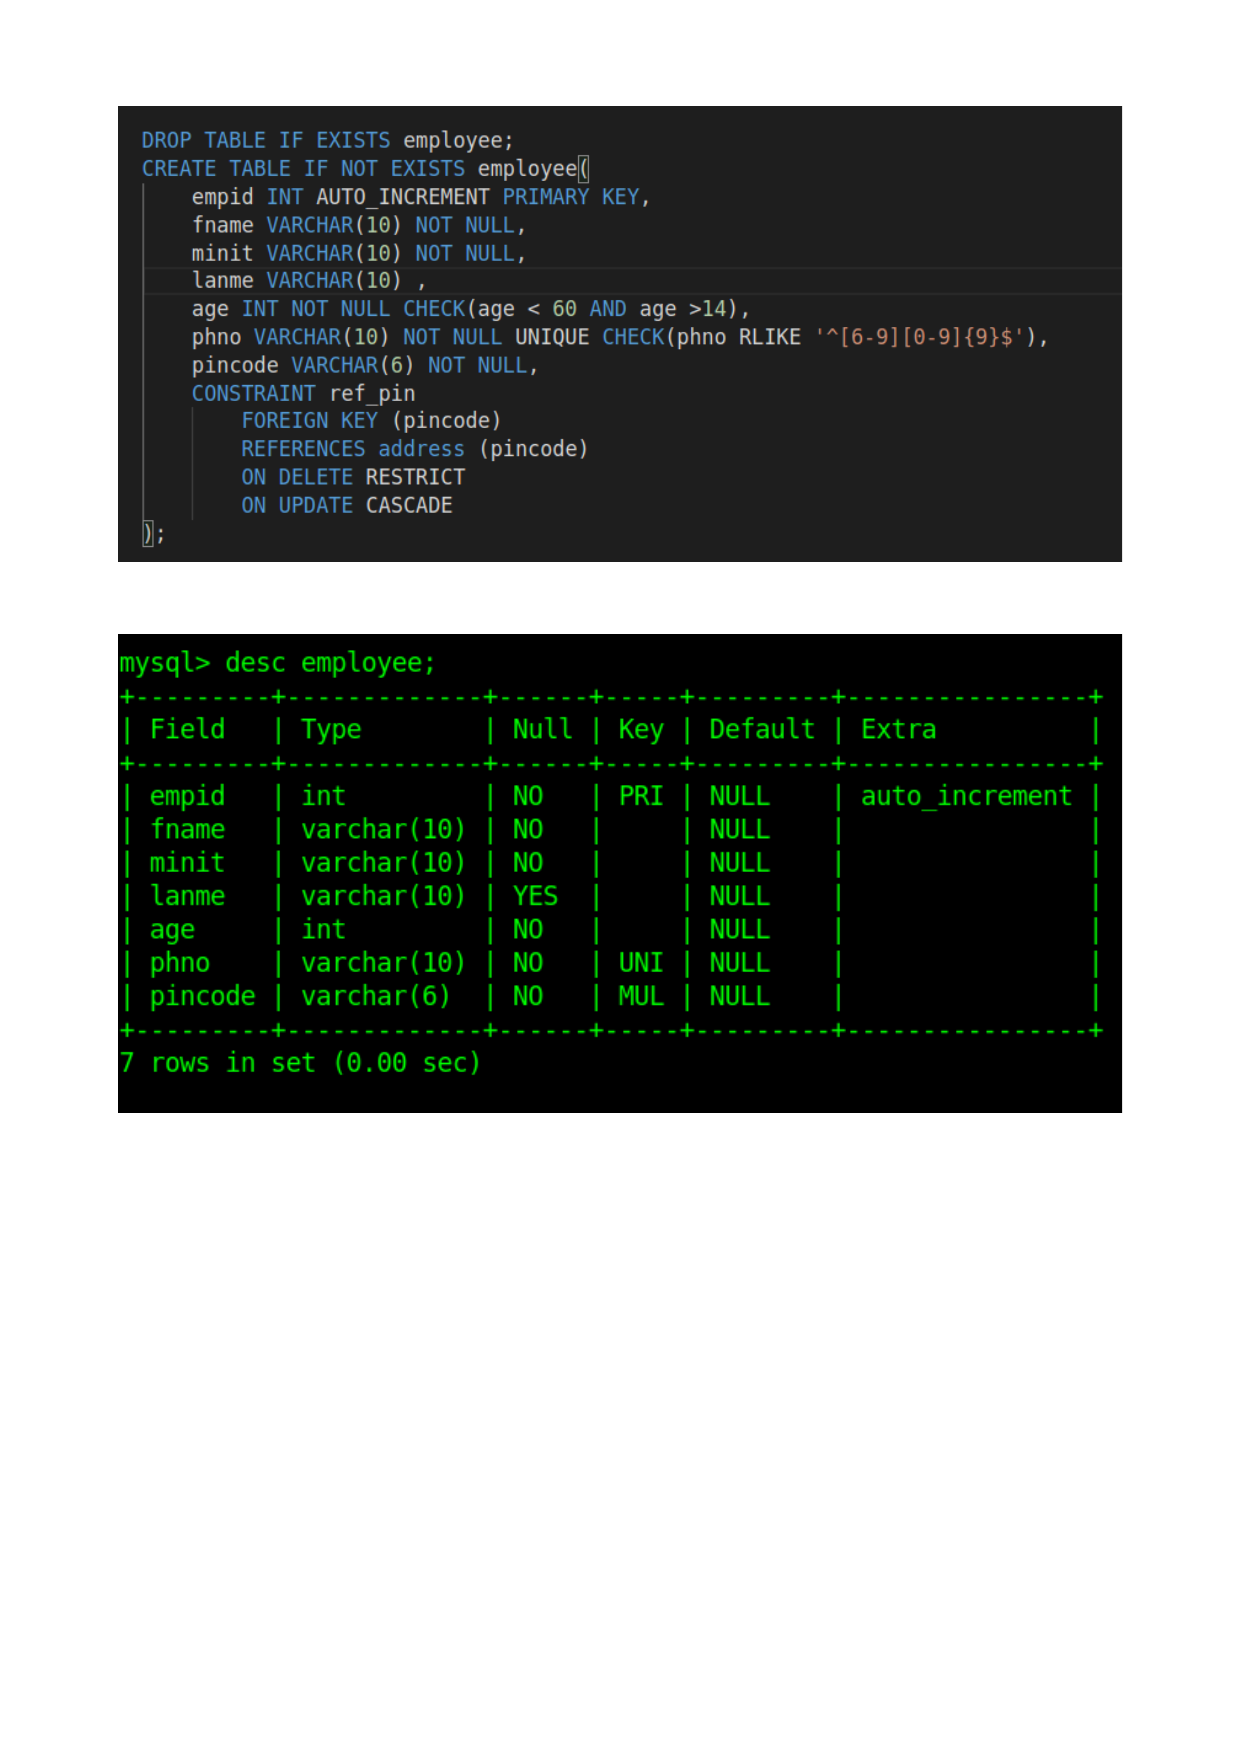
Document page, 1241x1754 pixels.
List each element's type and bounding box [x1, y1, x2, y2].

picture [118, 634, 1123, 1113]
picture [118, 106, 1123, 562]
